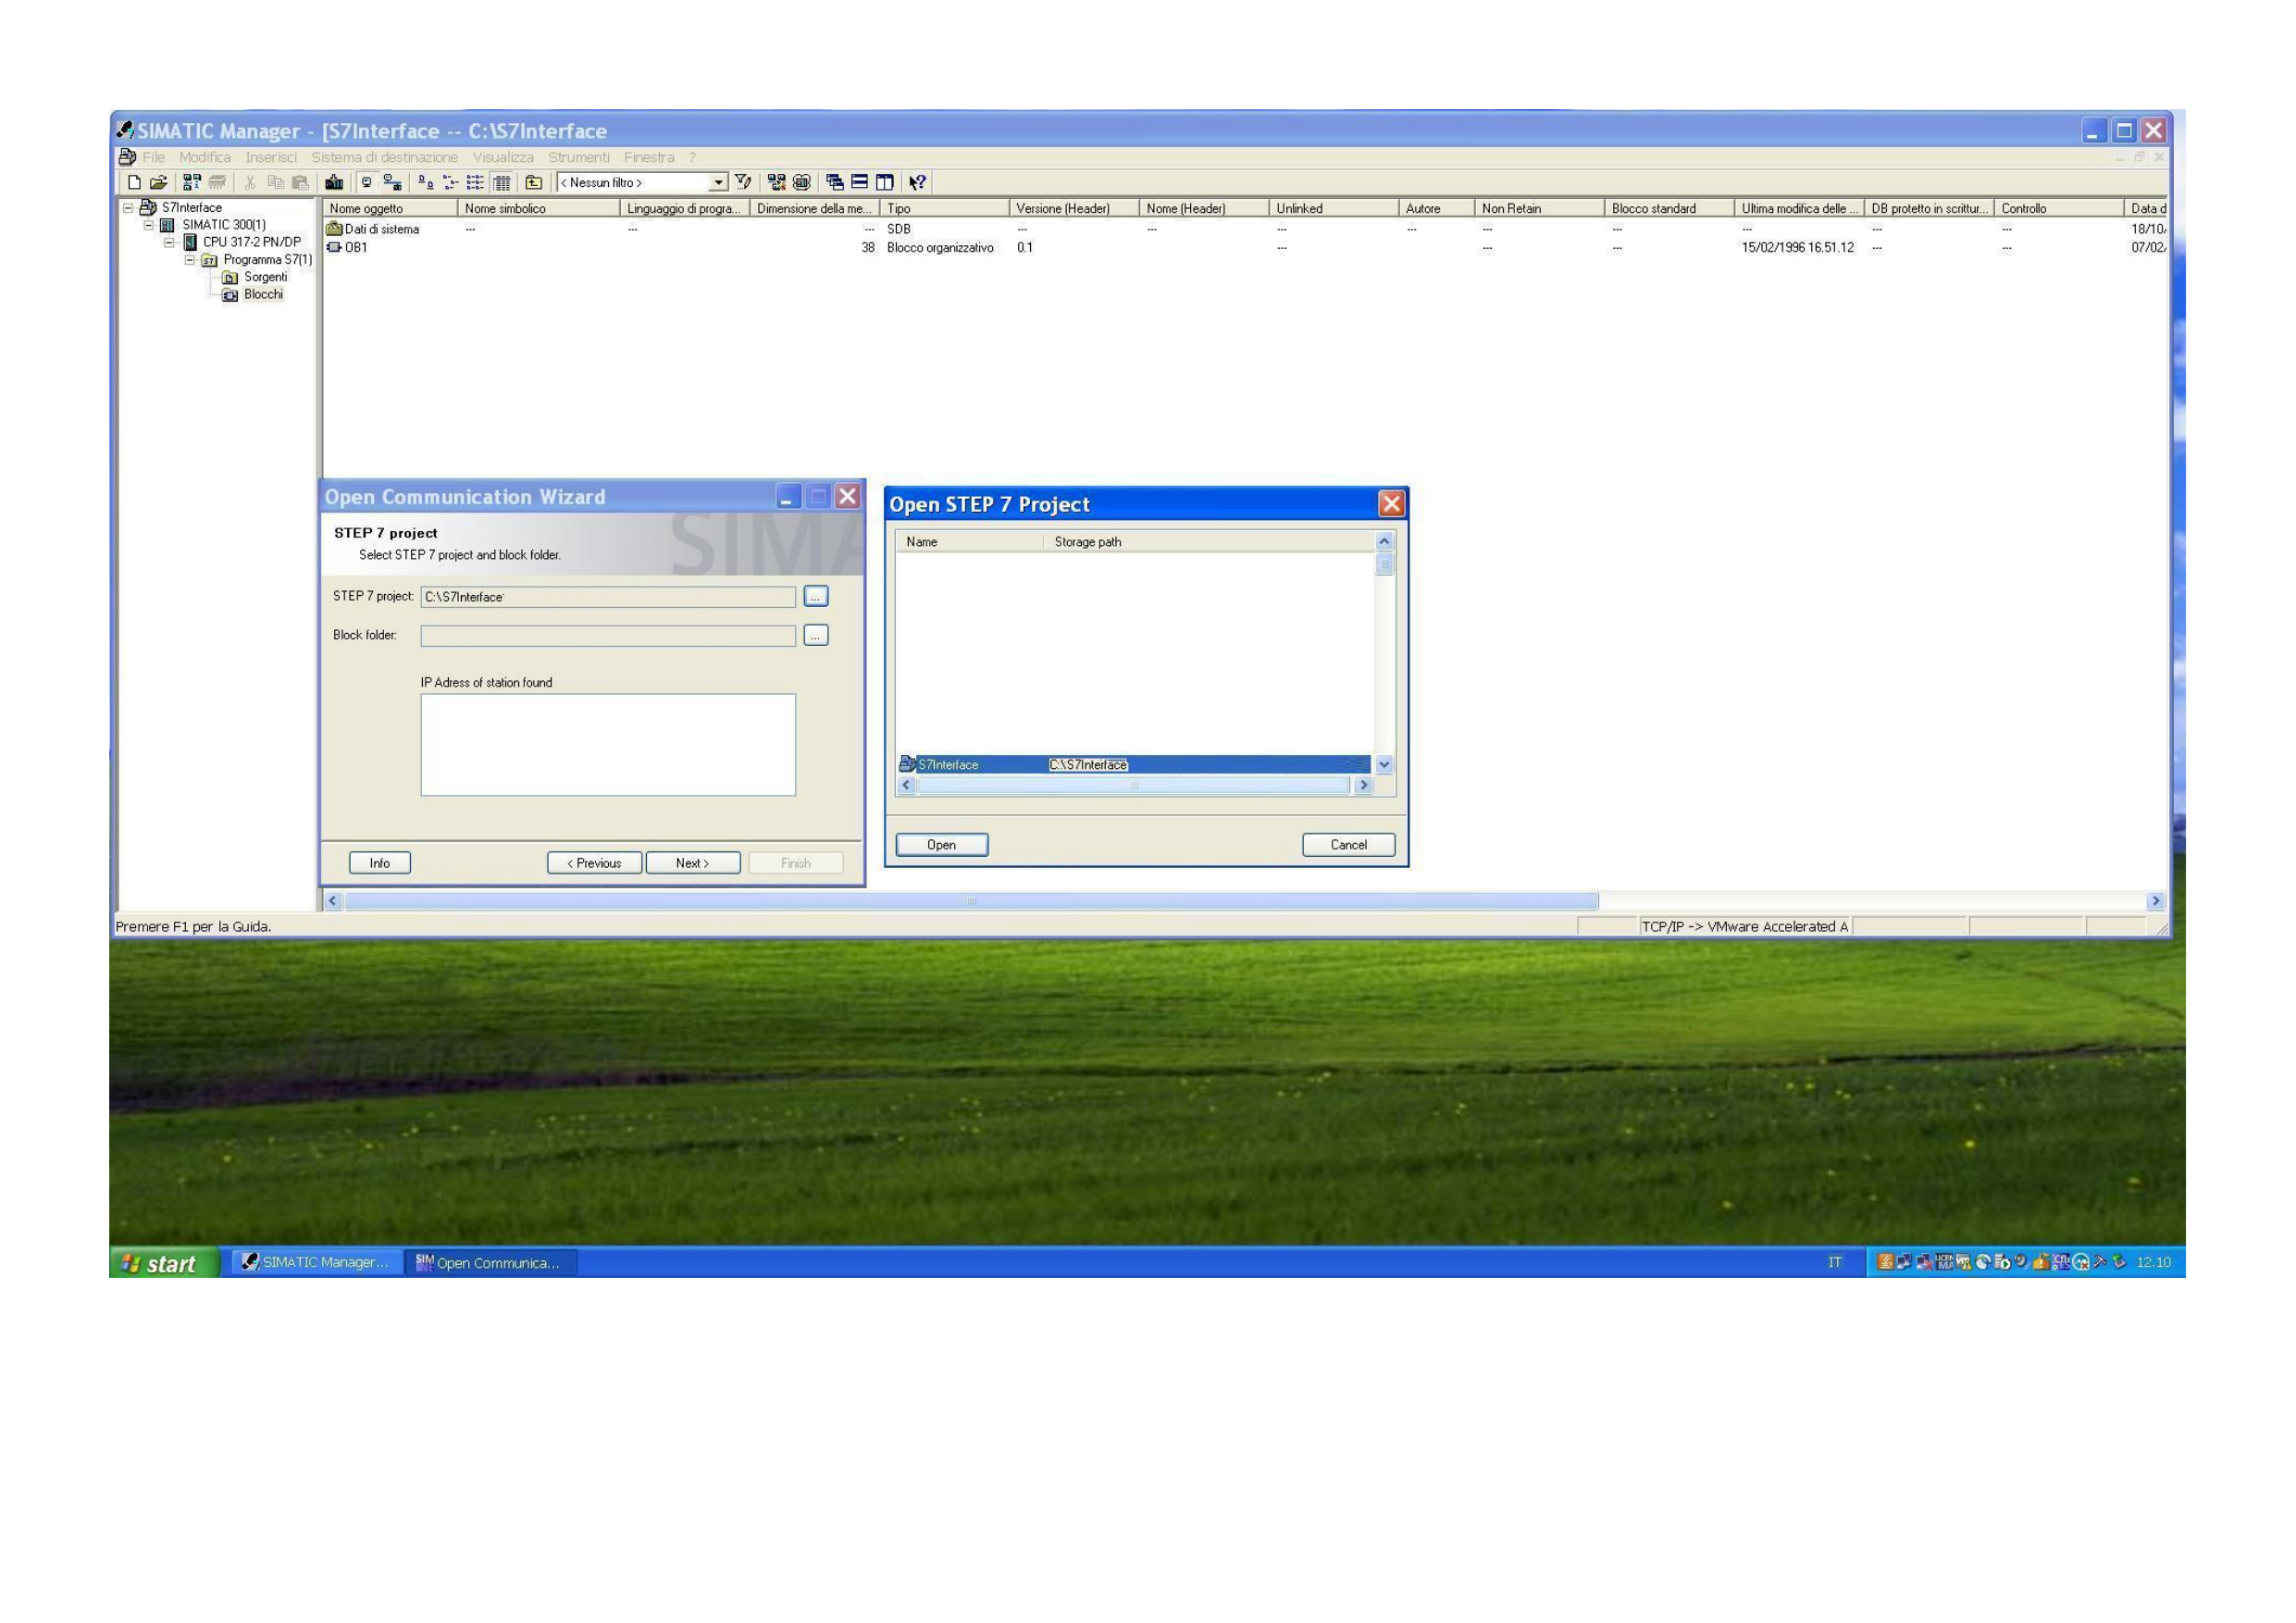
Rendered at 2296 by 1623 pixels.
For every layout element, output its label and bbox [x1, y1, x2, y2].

picture [109, 109, 2187, 1278]
